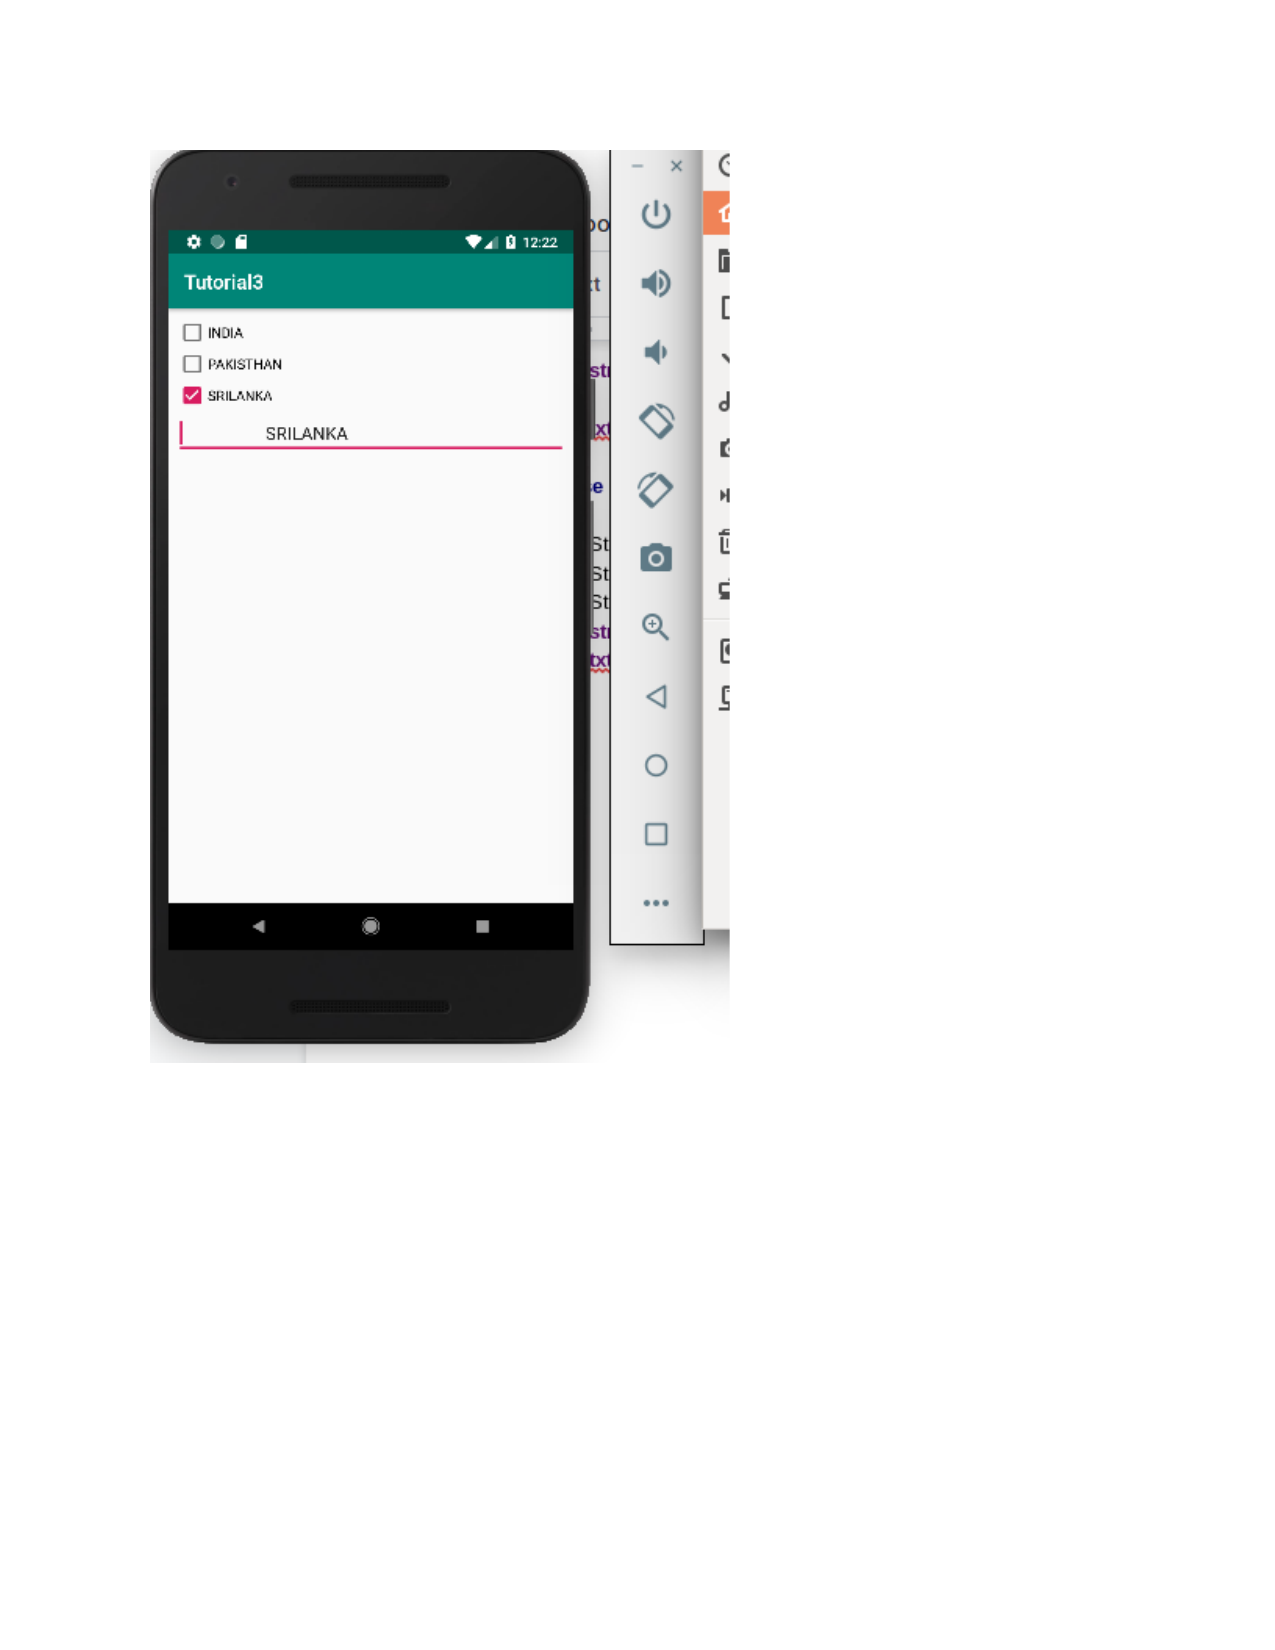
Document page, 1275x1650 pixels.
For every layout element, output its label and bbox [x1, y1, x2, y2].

picture [150, 150, 730, 1063]
